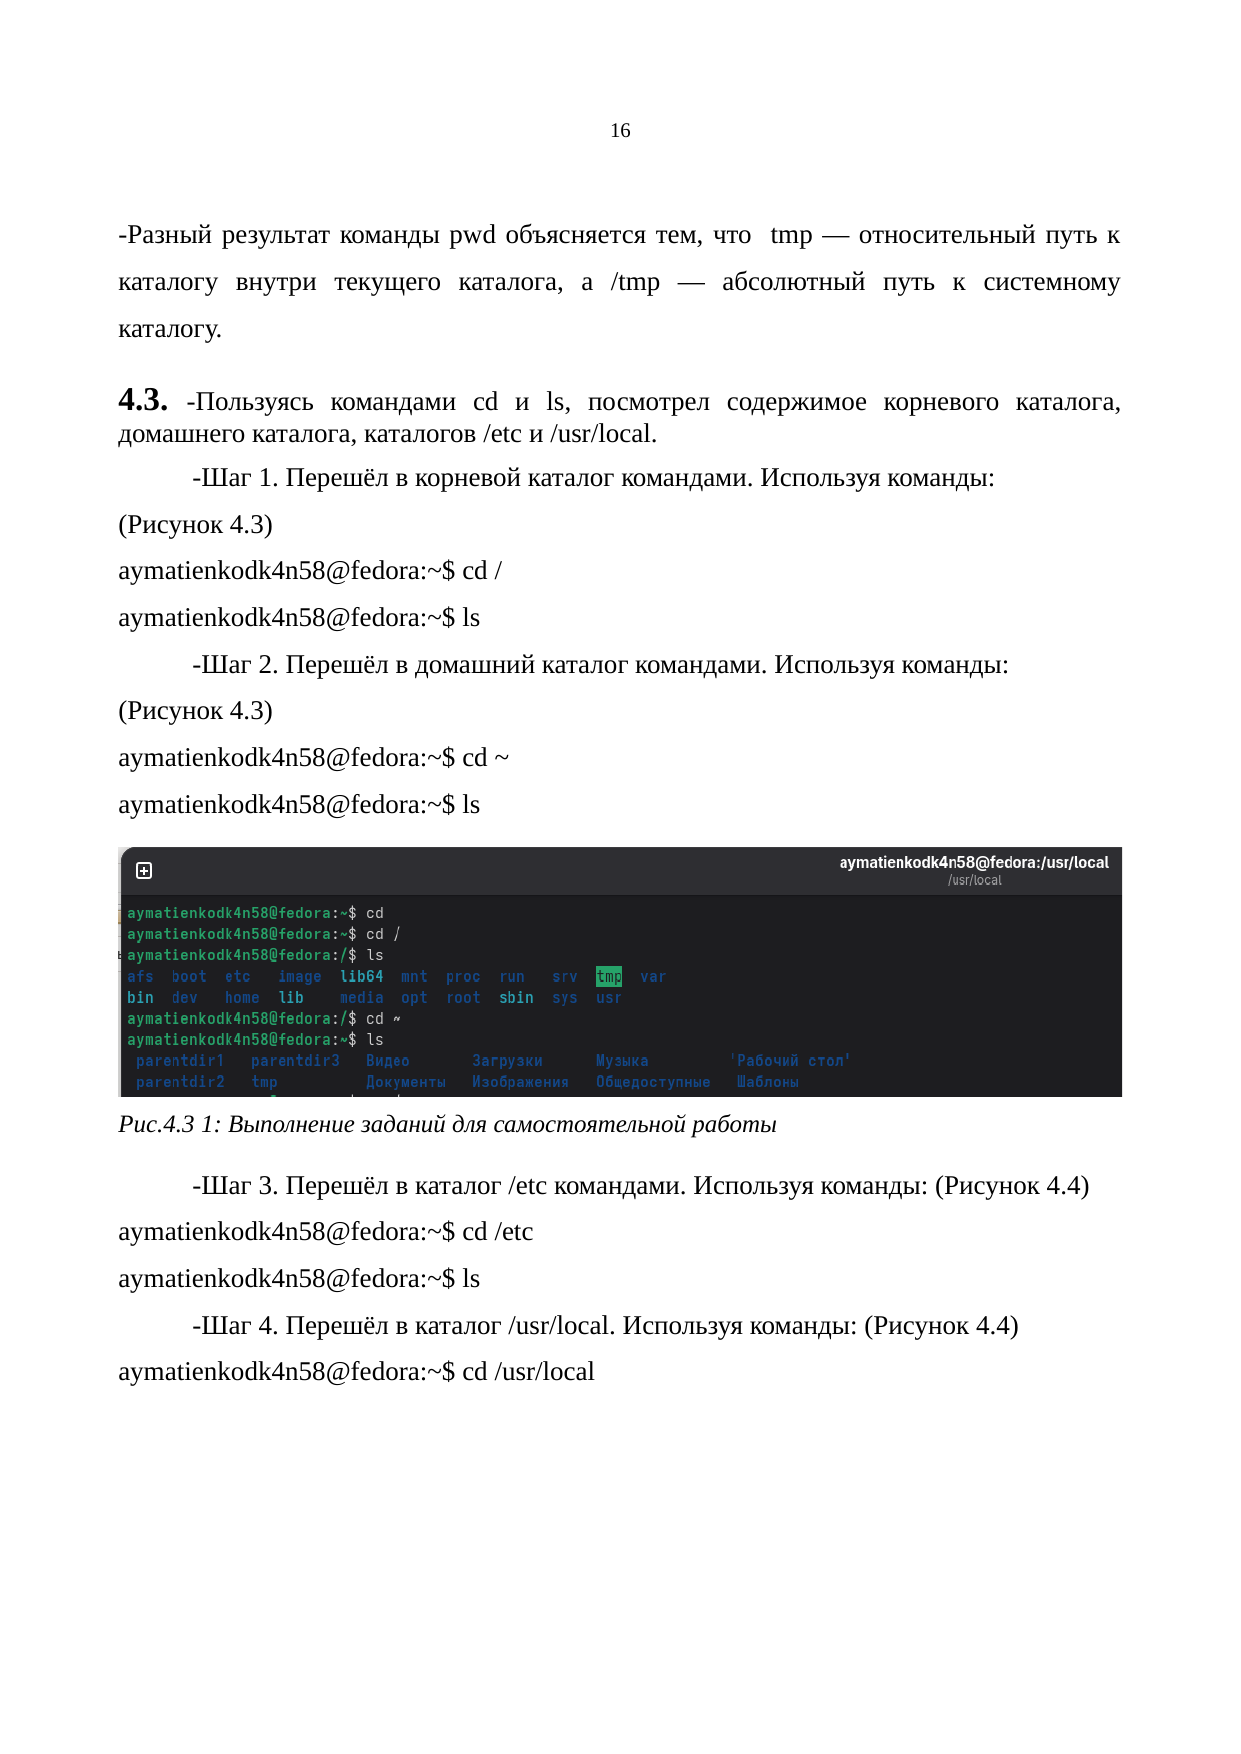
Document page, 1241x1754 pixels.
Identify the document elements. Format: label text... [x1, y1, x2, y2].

text (Рисунок 4.3) [118, 694, 1122, 726]
text aymatienkodk4n58@fedora:~$ cd ~ [118, 741, 1122, 772]
text aymatienkodk4n58@fedora:~$ ls [118, 1262, 1122, 1293]
subtitle 4.3. -Пользуясь командами cd и ls, посмотрел содержимое корневого каталога, домашнего каталога, каталогов /etc и /usr/local. [118, 379, 1122, 449]
text -Шаг 1. Перешёл в корневой каталог командами. Используя команды: [118, 461, 1122, 492]
text -Шаг 4. Перешёл в каталог /usr/local. Используя команды: (Рисунок 4.4) [118, 1309, 1122, 1340]
text (Рисунок 4.3) [118, 508, 1122, 539]
picture [118, 847, 1123, 1097]
text -Шаг 2. Перешёл в домашний каталог командами. Используя команды: [118, 648, 1122, 679]
text aymatienkodk4n58@fedora:~$ cd /usr/local [118, 1355, 1122, 1387]
text aymatienkodk4n58@fedora:~$ ls [118, 601, 1122, 632]
text Рис.4.3 1: Выполнение заданий для самостоятельной работы [118, 1097, 1122, 1138]
text aymatienkodk4n58@fedora:~$ cd /etc [118, 1215, 1122, 1247]
text [118, 834, 1122, 847]
text aymatienkodk4n58@fedora:~$ ls [118, 788, 1122, 819]
text aymatienkodk4n58@fedora:~$ cd / [118, 554, 1122, 586]
text -Шаг 3. Перешёл в каталог /etc командами. Используя команды: (Рисунок 4.4) [118, 1138, 1122, 1200]
text -Разный результат команды pwd объясняется тем, что tmp — относительный путь к каталогу внутри текущего каталога, а /tmp — абсолютный путь к системному каталогу. [118, 218, 1122, 343]
